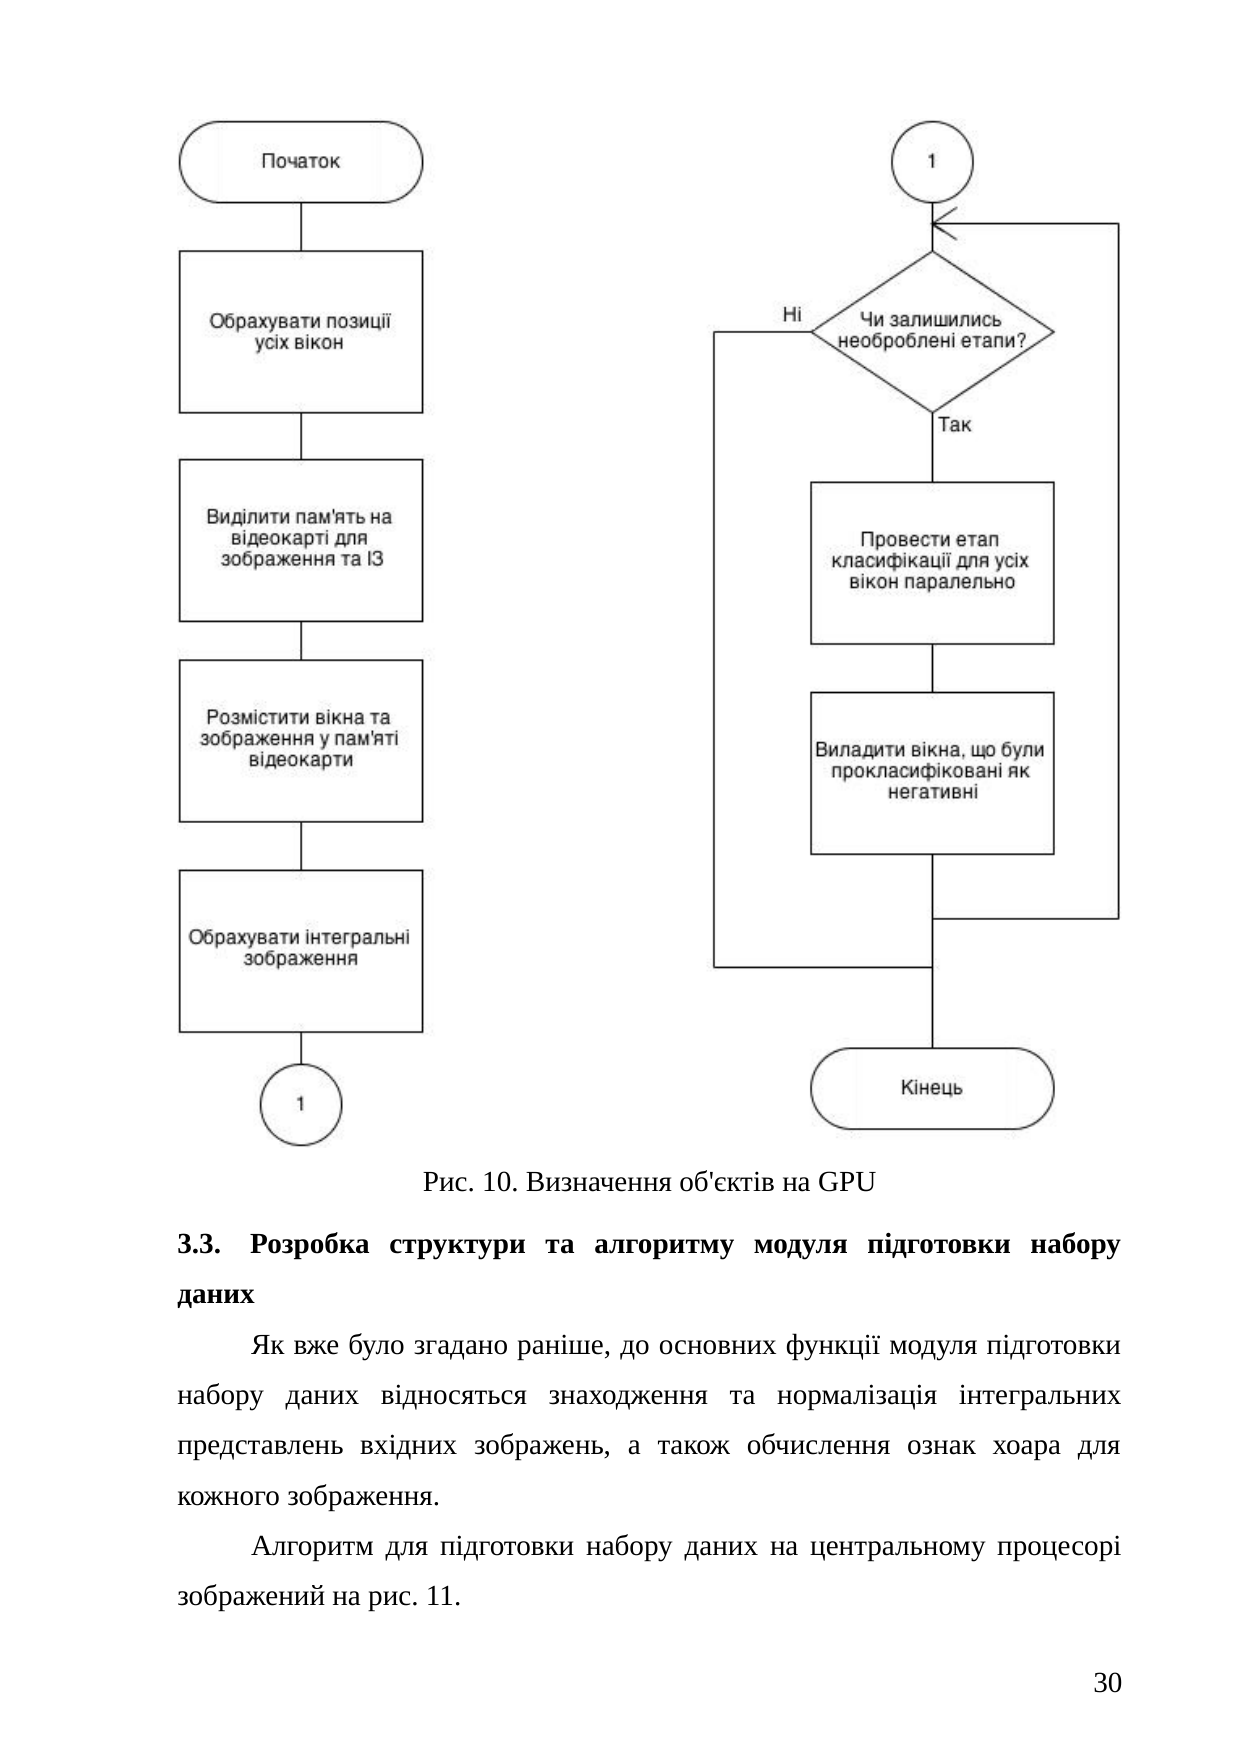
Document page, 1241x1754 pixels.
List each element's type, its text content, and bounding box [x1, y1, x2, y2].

picture [177, 118, 1123, 1148]
text Як вже було згадано раніше, до основних функції модуля підготовки набору даних відносяться знаходження та нормалізація інтегральних представлень вхідних зображень, а також обчислення ознак хоара для кожного зображення. [177, 1327, 1122, 1511]
text Рис. 10. Визначення об'єктів на GPU [177, 1164, 1122, 1197]
text Алгоритм для підготовки набору даних на центральному процесорі зображений на рис. 11. [177, 1528, 1122, 1612]
subtitle 3.3. Розробка структури та алгоритму модуля підготовки набору даних [177, 1226, 1122, 1310]
